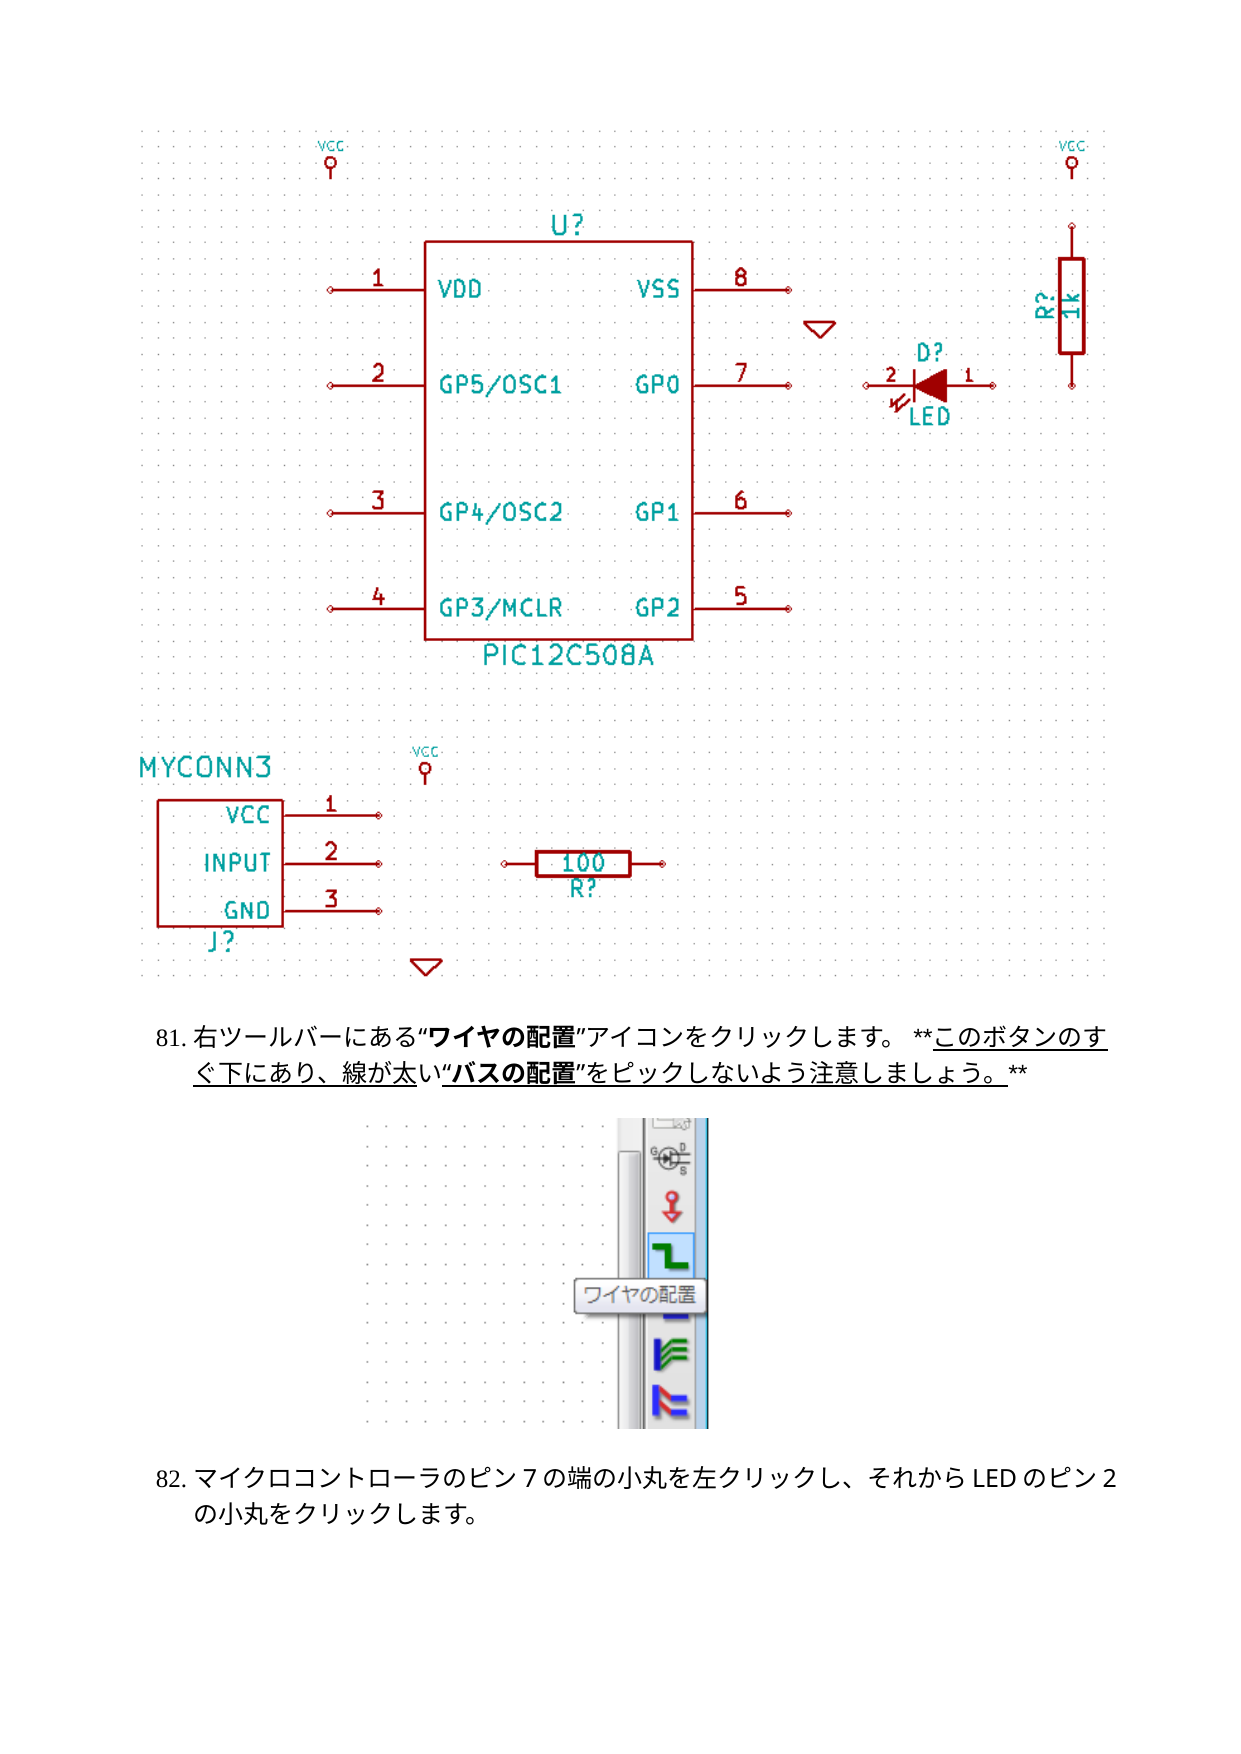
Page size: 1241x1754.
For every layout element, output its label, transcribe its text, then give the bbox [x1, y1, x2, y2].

picture [359, 1118, 709, 1429]
list マイクロコントローラのピン7の端の小丸を左クリックし、それからLEDのピン2の小丸をクリックします。 [156, 1459, 1122, 1531]
picture [134, 127, 1105, 984]
list 右ツールバーにある“ワイヤの配置”アイコンをクリックします。 **このボタンのすぐ下にあり、線が太い“バスの配置”をピックしないよう注意しましょう。** [156, 1018, 1122, 1434]
